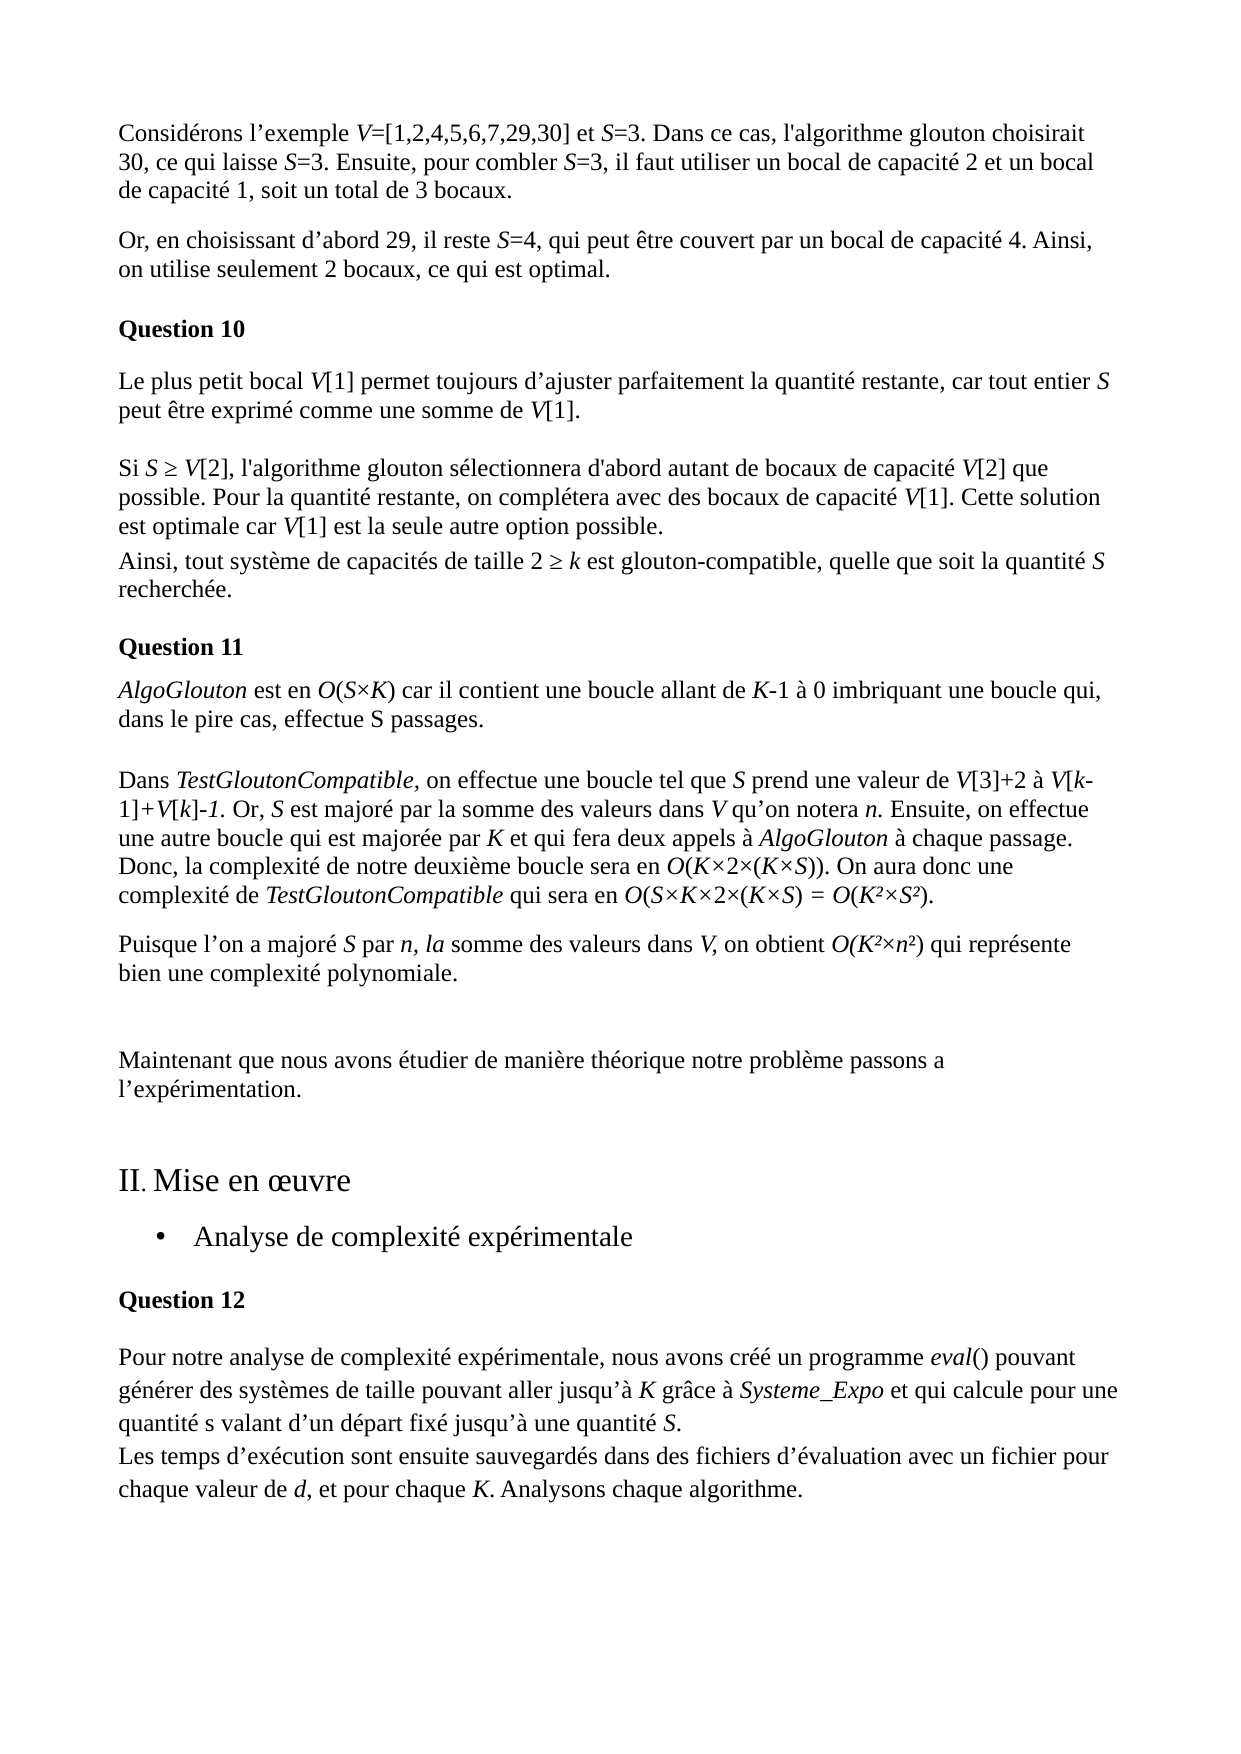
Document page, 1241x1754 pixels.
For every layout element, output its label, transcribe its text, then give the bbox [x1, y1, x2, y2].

text II. Mise en œuvre [118, 1160, 1122, 1199]
text AlgoGlouton est en O(S×K) car il contient une boucle allant de K-1 à 0 imbriquant une boucle qui, dans le pire cas, effectue S passages. [118, 675, 1122, 733]
text Ainsi, tout système de capacités de taille 2 ≥ k est glouton-compatible, quelle que soit la quantité S recherchée. [118, 546, 1122, 603]
text Dans TestGloutonCompatible, on effectue une boucle tel que S prend une valeur de V[3]+2 à V[k-1]+V[k]-1. Or, S est majoré par la somme des valeurs dans V qu’on notera n. Ensuite, on effectue une autre boucle qui est majorée par K et qui fera deux appels à AlgoGlouton à chaque passage. Donc, la complexité de notre deuxième boucle sera en O(K×2×(K×S)). On aura donc une complexité de TestGloutonCompatible qui sera en O(S×K×2×(K×S) = O(K²×S²). [118, 765, 1122, 909]
text Pour notre analyse de complexité expérimentale, nous avons créé un programme eval() pouvant générer des systèmes de taille pouvant aller jusqu’à K grâce à Systeme_Expo et qui calcule pour une quantité s valant d’un départ fixé jusqu’à une quantité S. [118, 1342, 1122, 1437]
text Question 10 [118, 314, 1122, 343]
text Question 11 [118, 632, 1122, 661]
text Les temps d’exécution sont ensuite sauvegardés dans des fichiers d’évaluation avec un fichier pour chaque valeur de d, et pour chaque K. Analysons chaque algorithme. [118, 1441, 1122, 1503]
text Question 12 [118, 1285, 1122, 1314]
text Le plus petit bocal V[1] permet toujours d’ajuster parfaitement la quantité restante, car tout entier S peut être exprimé comme une somme de V[1]. [118, 366, 1122, 424]
text Puisque l’on a majoré S par n, la somme des valeurs dans V, on obtient O(K²×n²) qui représente bien une complexité polynomiale. [118, 929, 1122, 987]
list Analyse de complexité expérimentale [156, 1219, 1122, 1254]
text Maintenant que nous avons étudier de manière théorique notre problème passons a l’expérimentation. [118, 1045, 1122, 1102]
text Considérons l’exemple V=[1,2,4,5,6,7,29,30] et S=3. Dans ce cas, l'algorithme glouton choisirait 30, ce qui laisse S=3. Ensuite, pour combler S=3, il faut utiliser un bocal de capacité 2 et un bocal de capacité 1, soit un total de 3 bocaux. [118, 118, 1122, 204]
text Or, en choisissant d’abord 29, il reste S=4, qui peut être couvert par un bocal de capacité 4. Ainsi, on utilise seulement 2 bocaux, ce qui est optimal. [118, 225, 1122, 282]
text Si S ≥ V[2], l'algorithme glouton sélectionnera d'abord autant de bocaux de capacité V[2] que possible. Pour la quantité restante, on complétera avec des bocaux de capacité V[1]. Cette solution est optimale car V[1] est la seule autre option possible. [118, 453, 1122, 540]
